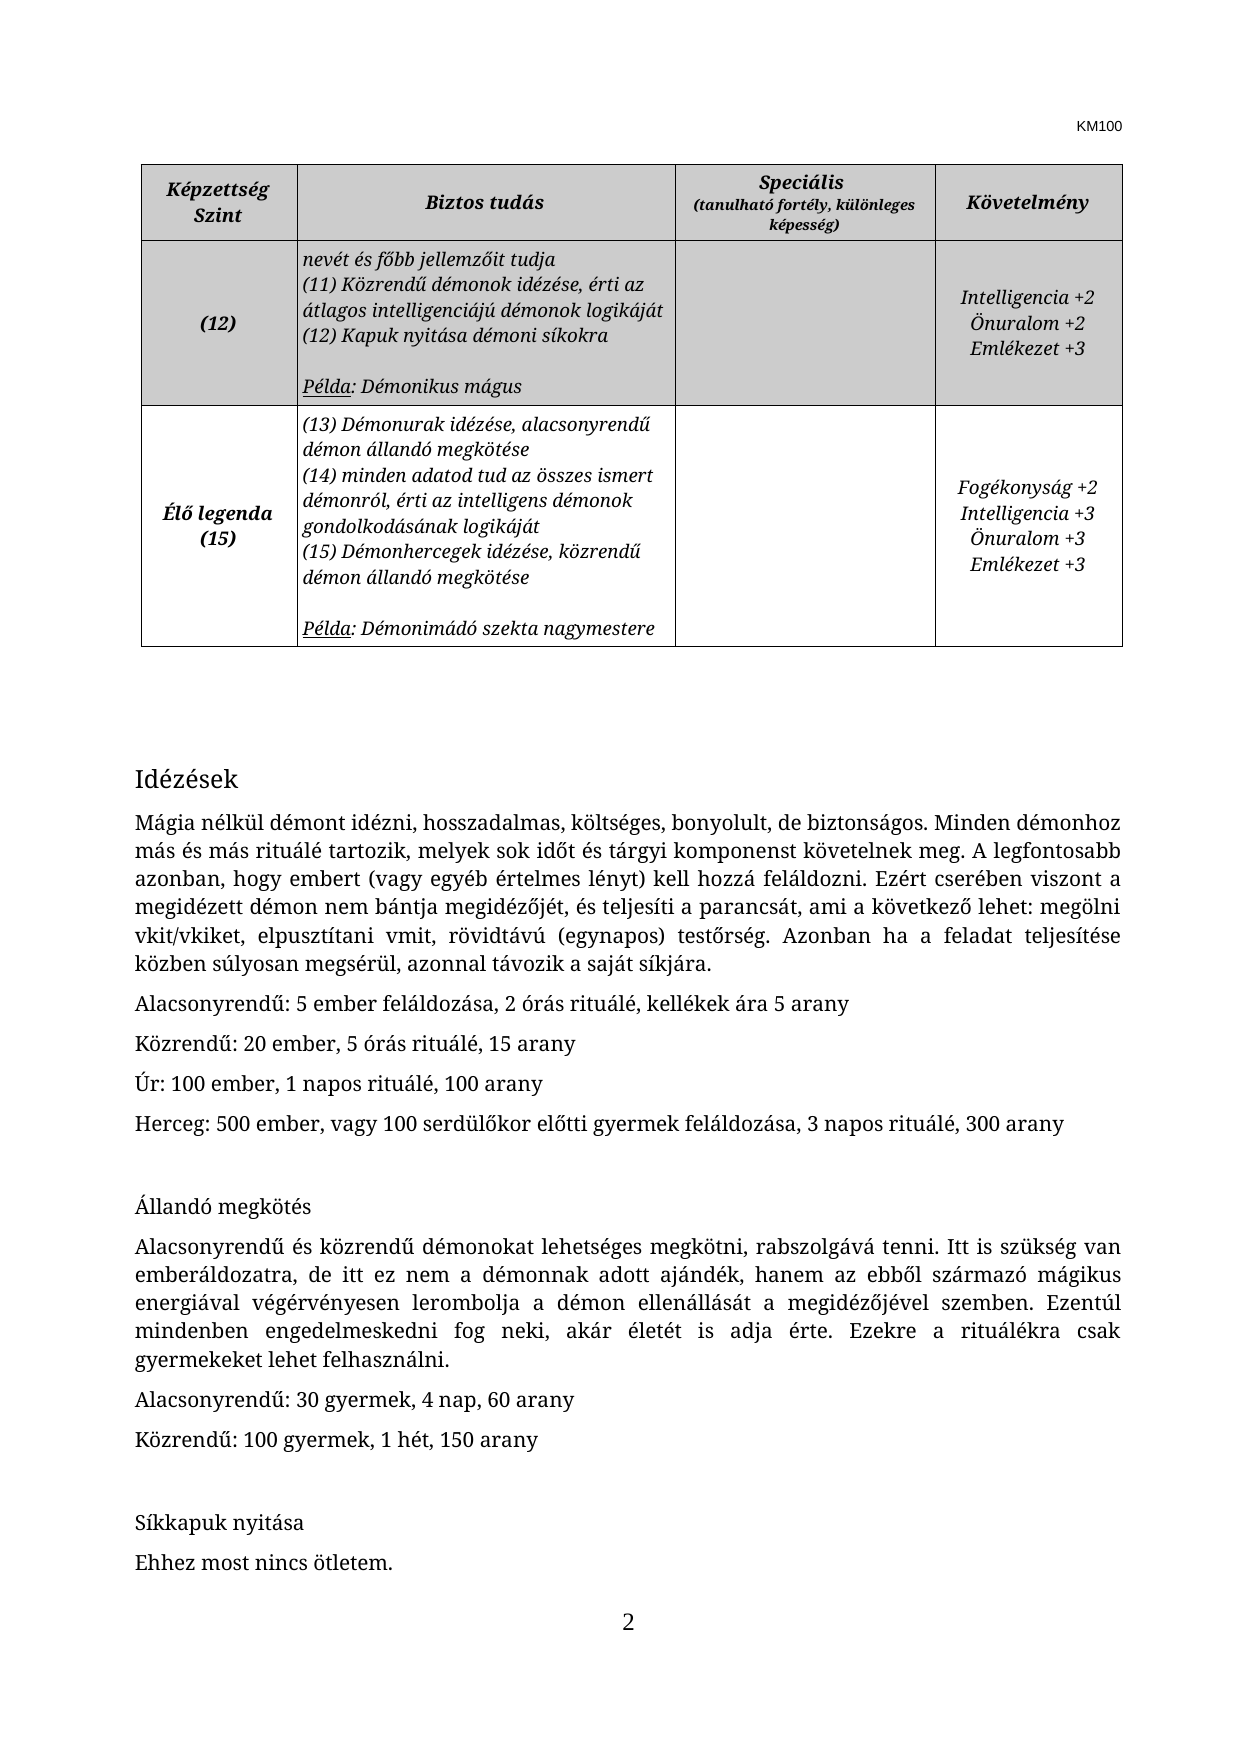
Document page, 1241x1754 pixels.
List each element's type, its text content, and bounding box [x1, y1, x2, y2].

text Ehhez most nincs ötletem. [134, 1548, 1122, 1576]
text Közrendű: 20 ember, 5 órás rituálé, 15 arany [134, 1029, 1122, 1057]
table_cell Intelligencia +2 Önuralom +2 Emlékezet +3 [936, 241, 1122, 405]
table_cell (13) Démonurak idézése, alacsonyrendű démon állandó megkötése (14) minden adatod tud az összes ismert démonról, érti az intelligens démonok gondolkodásának logikáját (15) Démonhercegek idézése, közrendű démon állandó megkötése Példa: Démonimádó szekta nagymestere [298, 406, 675, 646]
table_header Követelmény [936, 165, 1122, 240]
table_header Biztos tudás [298, 165, 675, 240]
table_cell nevét és főbb jellemzőit tudja (11) Közrendű démonok idézése, érti az átlagos intelligenciájú démonok logikáját (12) Kapuk nyitása démoni síkokra Példa: Démonikus mágus [298, 241, 675, 405]
text Alacsonyrendű: 30 gyermek, 4 nap, 60 arany [134, 1385, 1122, 1413]
table_header Speciális (tanulható fortély, különleges képesség) [676, 165, 935, 240]
table_cell Élő legenda (15) [142, 406, 297, 646]
text Alacsonyrendű: 5 ember feláldozása, 2 órás rituálé, kellékek ára 5 arany [134, 989, 1122, 1017]
text Úr: 100 ember, 1 napos rituálé, 100 arany [134, 1069, 1122, 1097]
table_cell (12) [142, 241, 297, 405]
text Síkkapuk nyitása [134, 1508, 1122, 1536]
table_cell Fogékonyság +2 Intelligencia +3 Önuralom +3 Emlékezet +3 [936, 406, 1122, 646]
table_cell [676, 406, 935, 646]
table_cell [676, 241, 935, 405]
text Mágia nélkül démont idézni, hosszadalmas, költséges, bonyolult, de biztonságos. Minden démonhoz más és más rituálé tartozik, melyek sok időt és tárgyi komponenst követelnek meg. A legfontosabb azonban, hogy embert (vagy egyéb értelmes lényt) kell hozzá feláldozni. Ezért cserében viszont a megidézett démon nem bántja megidézőjét, és teljesíti a parancsát, ami a következő lehet: megölni vkit/vkiket, elpusztítani vmit, rövidtávú (egynapos) testőrség. Azonban ha a feladat teljesítése közben súlyosan megsérül, azonnal távozik a saját síkjára. [134, 808, 1122, 977]
table_header Képzettség Szint [142, 165, 297, 240]
text Alacsonyrendű és közrendű démonokat lehetséges megkötni, rabszolgává tenni. Itt is szükség van emberáldozatra, de itt ez nem a démonnak adott ajándék, hanem az ebből származó mágikus energiával végérvényesen lerombolja a démon ellenállását a megidézőjével szemben. Ezentúl mindenben engedelmeskedni fog neki, akár életét is adja érte. Ezekre a rituálékra csak gyermekeket lehet felhasználni. [134, 1232, 1122, 1373]
text Állandó megkötés [134, 1192, 1122, 1220]
text Herceg: 500 ember, vagy 100 serdülőkor előtti gyermek feláldozása, 3 napos rituálé, 300 arany [134, 1109, 1122, 1137]
text Közrendű: 100 gyermek, 1 hét, 150 arany [134, 1425, 1122, 1453]
text Idézések [134, 762, 1122, 796]
